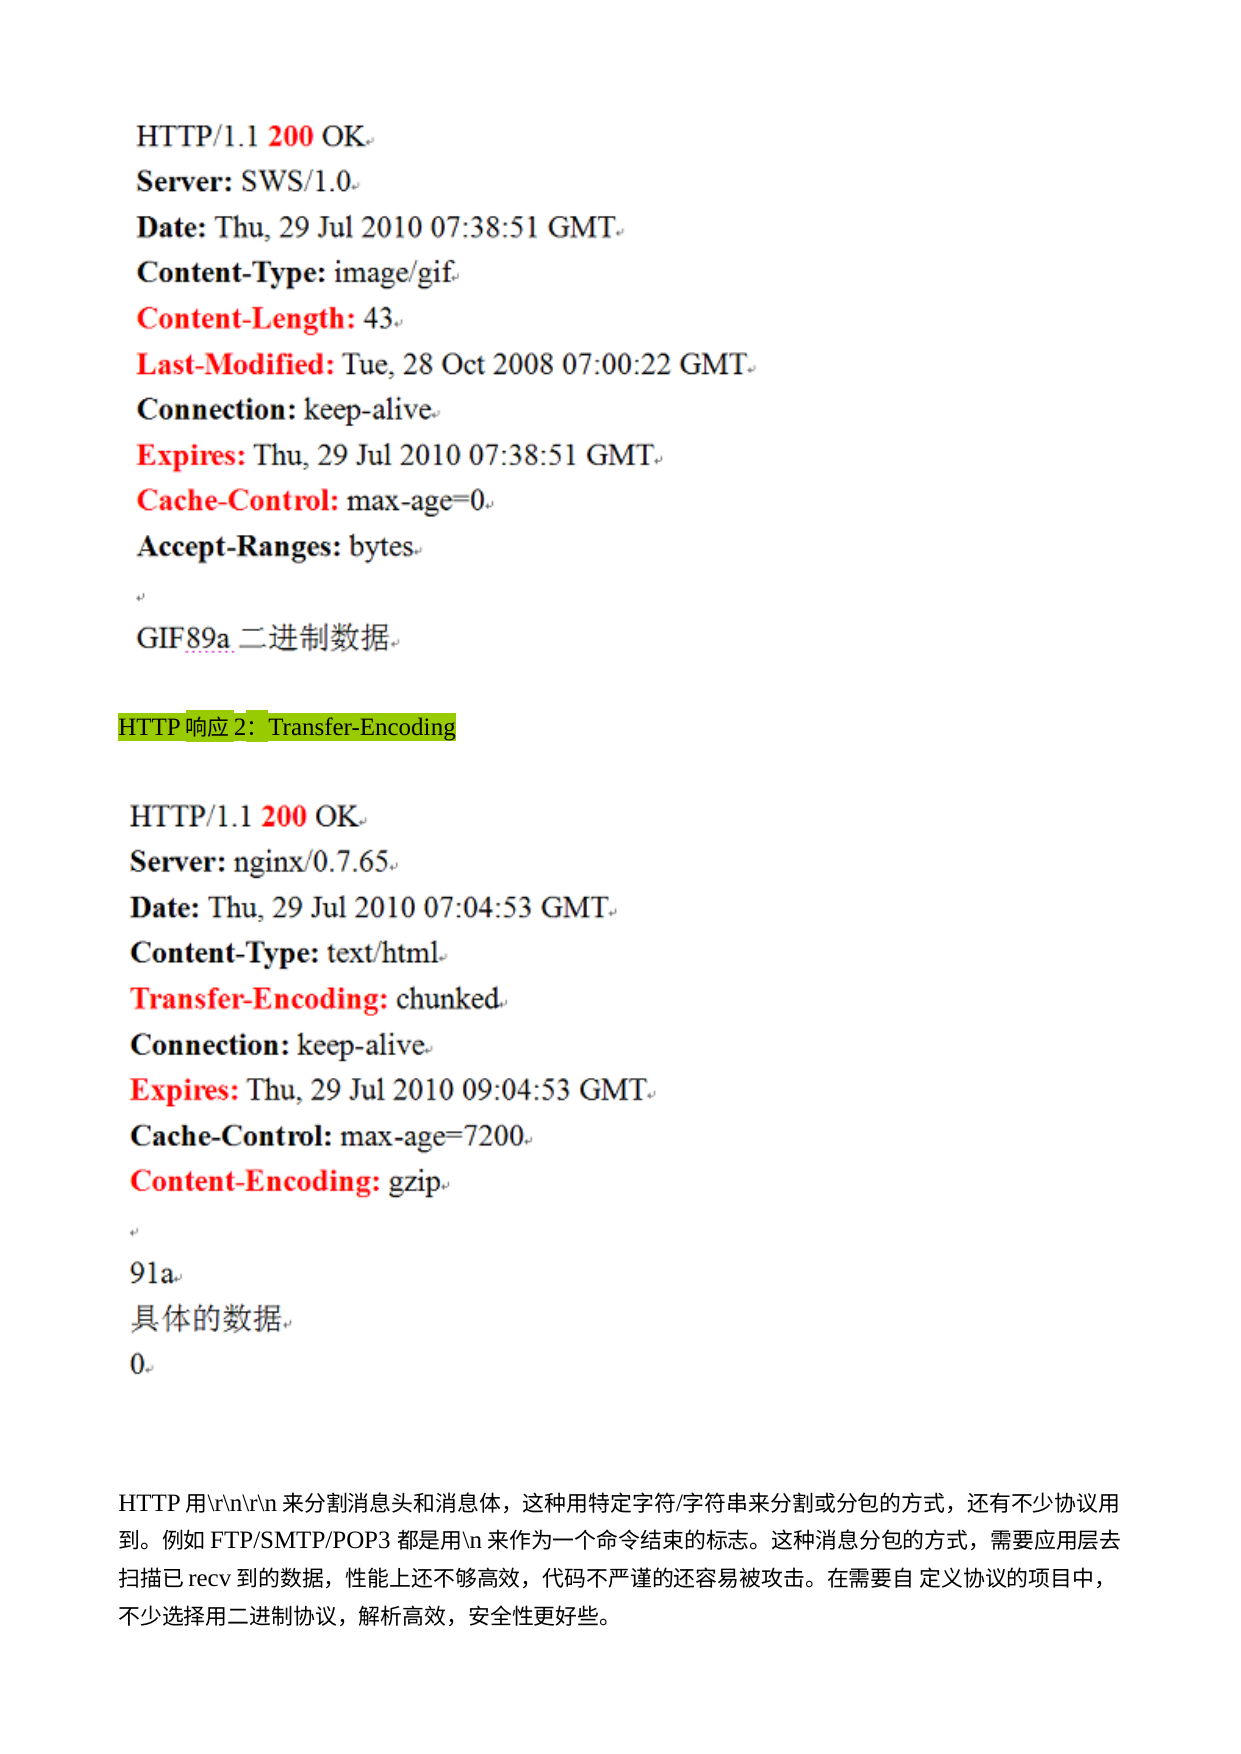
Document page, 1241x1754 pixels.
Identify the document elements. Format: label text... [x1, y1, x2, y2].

text HTTP用\r\n\r\n来分割消息头和消息体，这种用特定字符/字符串来分割或分包的方式，还有不少协议用到。例如FTP/SMTP/POP3 都是用\n来作为一个命令结束的标志。这种消息分包的方式，需要应用层去扫描已recv到的数据，性能上还不够高效，代码不严谨的还容易被攻击。在需要自 定义协议的项目中，不少选择用二进制协议，解析高效，安全性更好些。 [118, 1486, 1122, 1631]
text HTTP响应2：Transfer-Encoding [118, 710, 1122, 742]
picture [118, 797, 723, 1382]
picture [118, 118, 808, 656]
